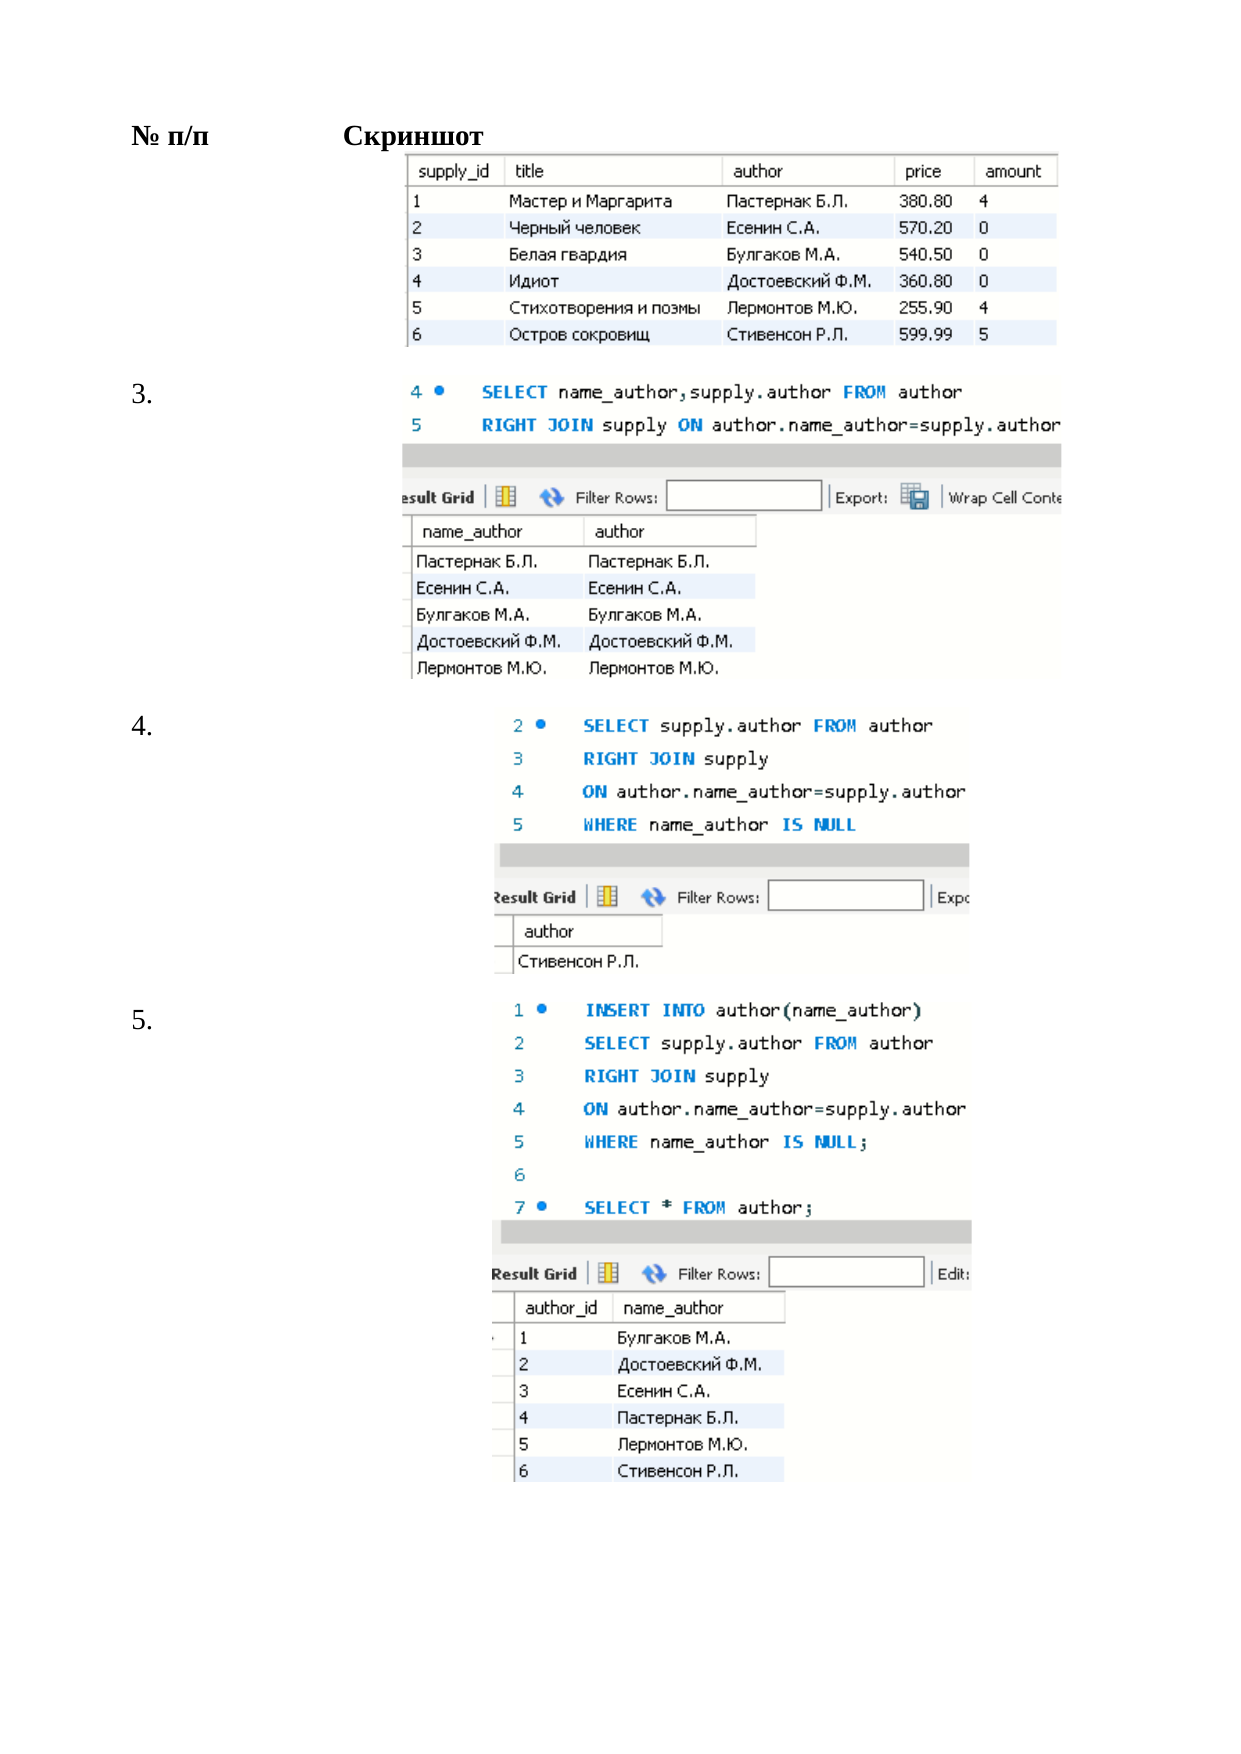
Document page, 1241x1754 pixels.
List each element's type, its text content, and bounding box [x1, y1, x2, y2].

table_cell 4. [118, 708, 330, 1002]
table_cell [330, 1002, 492, 1482]
picture [402, 375, 1062, 679]
picture [494, 707, 970, 974]
table_cell [330, 152, 1122, 376]
table_cell [972, 1002, 1122, 1482]
table_cell 3. [118, 376, 330, 708]
table_cell 5. [118, 1002, 330, 1482]
table_cell [330, 708, 1122, 1002]
picture [404, 151, 1060, 347]
table_header Скриншот [330, 118, 1122, 152]
table_header № п/п [118, 118, 330, 152]
picture [492, 1002, 972, 1482]
table_cell [118, 152, 330, 376]
table_cell [330, 376, 1122, 708]
